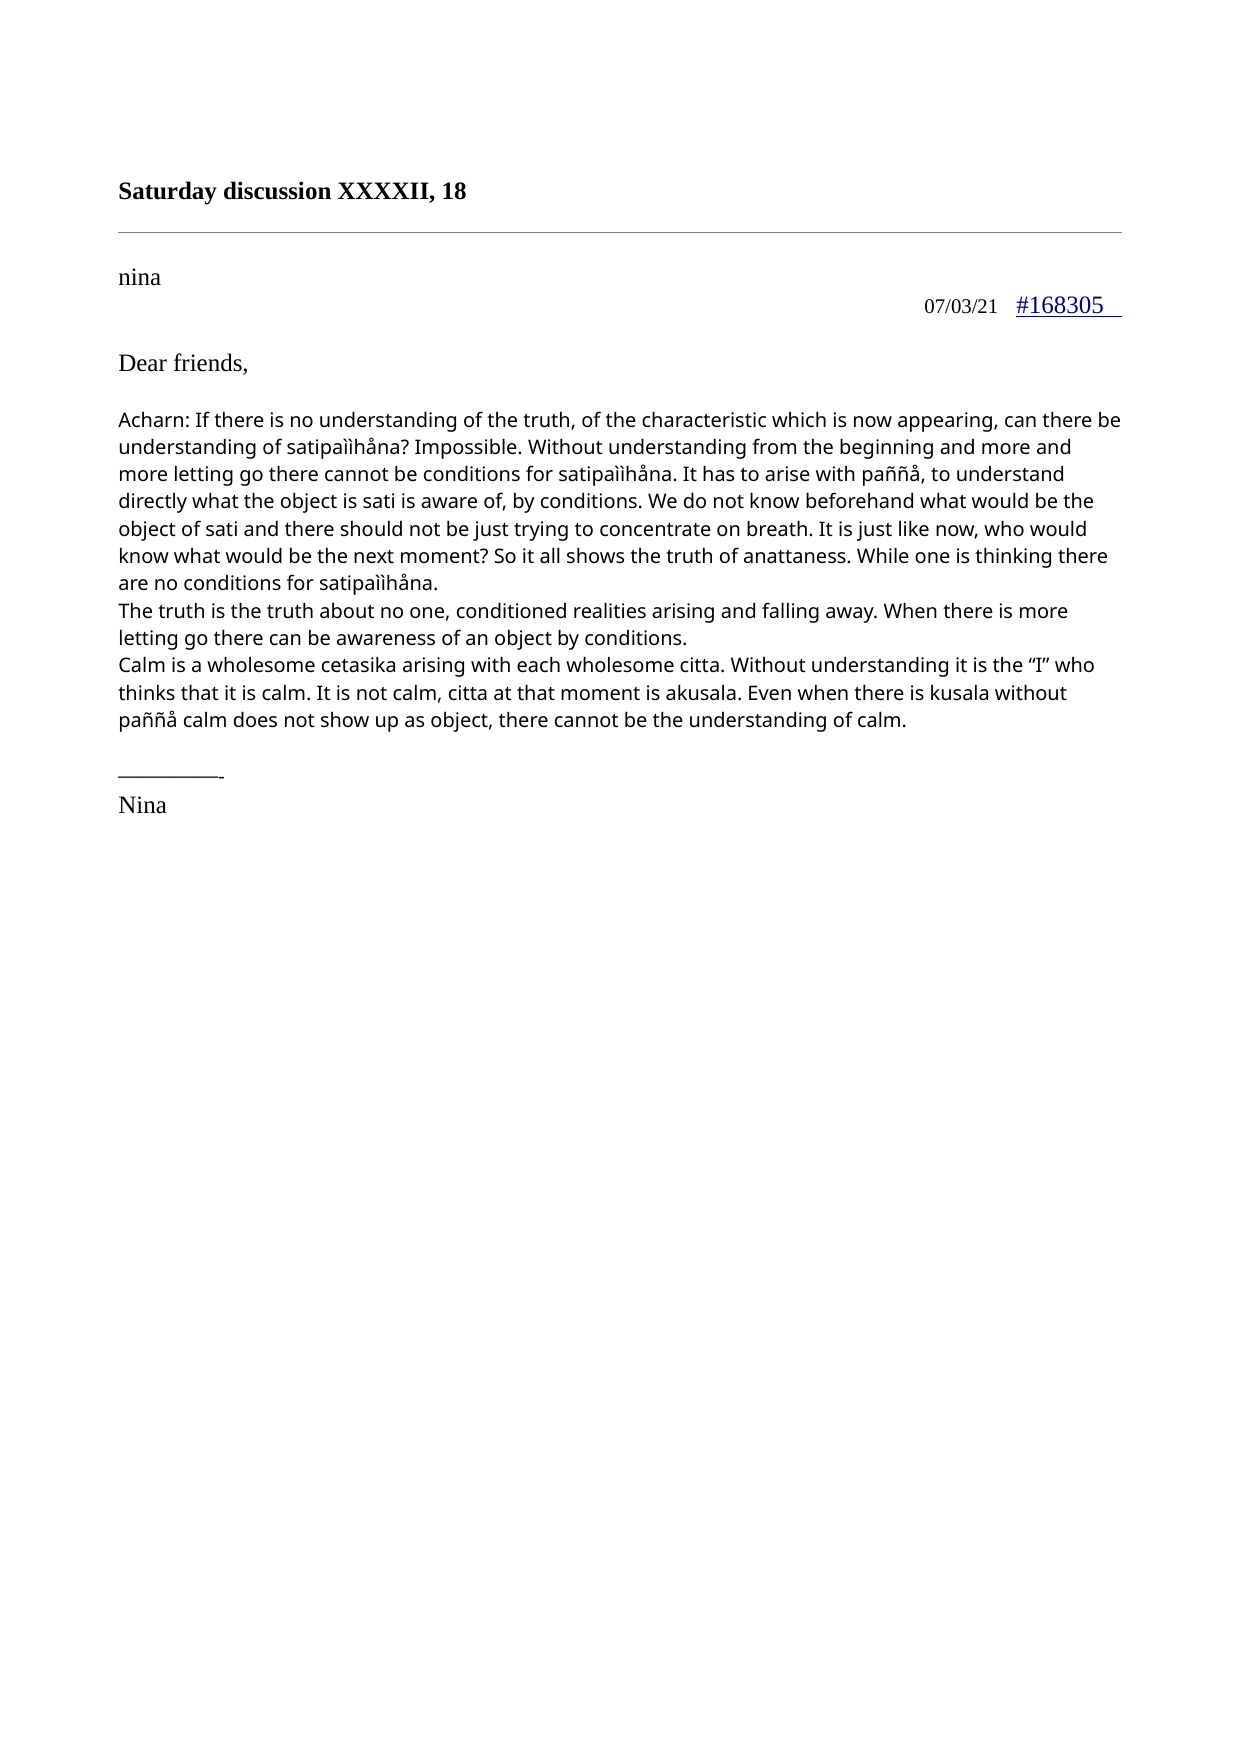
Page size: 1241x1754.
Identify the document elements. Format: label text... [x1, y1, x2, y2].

subtitle Saturday discussion XXXXII, 18 [118, 176, 1122, 205]
table_header nina 07/03/21 #168305 Dear friends, Acharn: If there is no understanding of the truth, of the characteristic which is now appearing, can there be understanding of satipaììhåna? Impossible. Without understanding from the beginning and more and more letting go there cannot be conditions for satipaììhåna. It has to arise with paññå, to understand directly what the object is sati is aware of, by conditions. We do not know beforehand what would be the object of sati and there should not be just trying to concentrate on breath. It is just like now, who would know what would be the next moment? So it all shows the truth of anattaness. While one is thinking there are no conditions for satipaììhåna. The truth is the truth about no one, conditioned realities arising and falling away. When there is more letting go there can be awareness of an object by conditions. Calm is a wholesome cetasika arising with each wholesome citta. Without understanding it is the “I” who thinks that it is calm. It is not calm, citta at that moment is akusala. Even when there is kusala without paññå calm does not show up as object, there cannot be the understanding of calm. ————- Nina [118, 233, 1122, 818]
